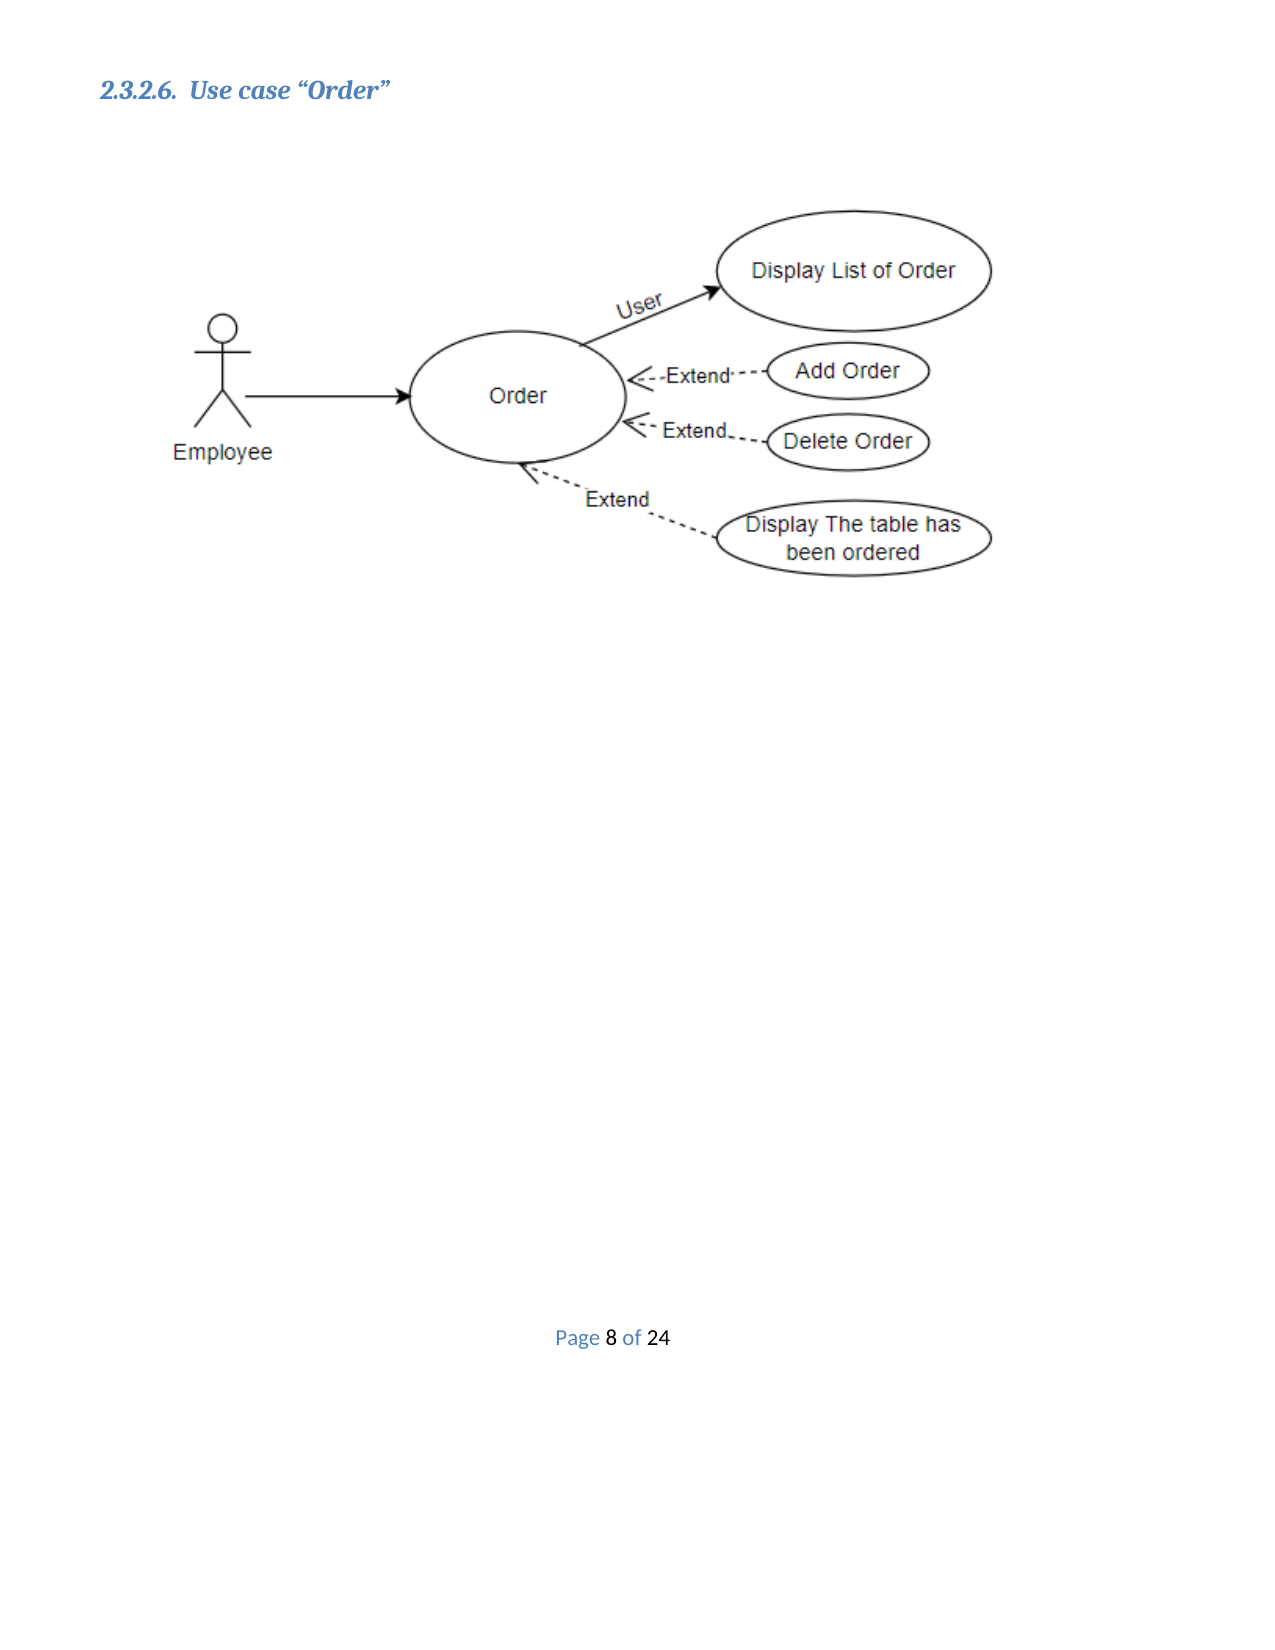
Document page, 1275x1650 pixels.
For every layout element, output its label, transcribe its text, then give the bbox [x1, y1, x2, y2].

picture [167, 131, 1058, 626]
text 2.3.2.6. Use case “Order” [100, 75, 1125, 106]
